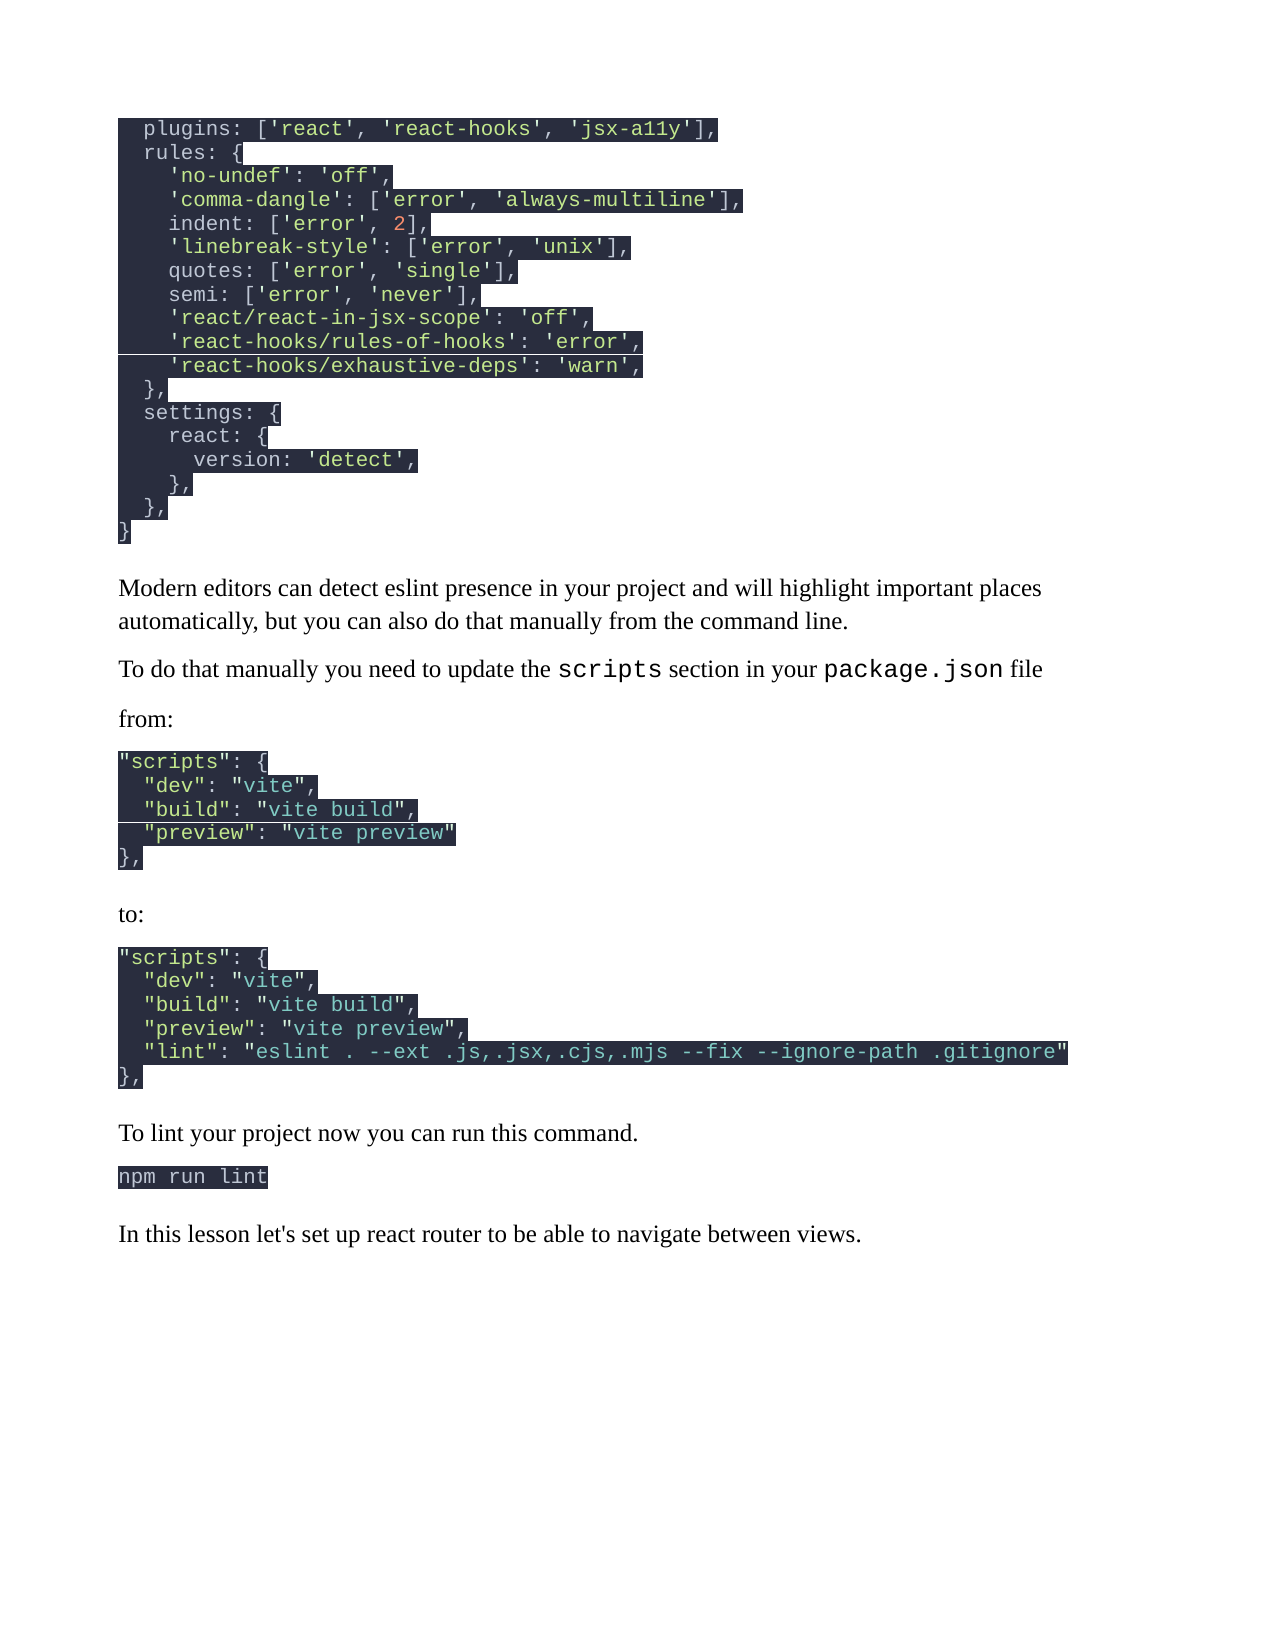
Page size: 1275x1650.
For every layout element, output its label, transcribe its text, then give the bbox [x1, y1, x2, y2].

text "dev": "vite", [118, 970, 1157, 994]
text settings: { [118, 402, 1157, 426]
text "preview": "vite preview", [118, 1018, 1157, 1041]
text 'comma-dangle': ['error', 'always-multiline'], [118, 189, 1157, 213]
text Modern editors can detect eslint presence in your project and will highlight important places automatically, but you can also do that manually from the command line. [118, 573, 1157, 635]
text 'linebreak-style': ['error', 'unix'], [118, 236, 1157, 260]
text 'react/react-in-jsx-scope': 'off', [118, 307, 1157, 331]
text "scripts": { [118, 751, 1157, 775]
text "dev": "vite", [118, 775, 1157, 799]
text 'react-hooks/exhaustive-deps': 'warn', [118, 354, 1157, 378]
text plugins: ['react', 'react-hooks', 'jsx-a11y'], [118, 118, 1157, 142]
text rules: { [118, 142, 1157, 165]
text } [118, 520, 1157, 544]
text to: [118, 899, 1157, 928]
text To do that manually you need to update the scripts section in your package.json file [118, 654, 1157, 685]
text "preview": "vite preview" [118, 822, 1157, 846]
text }, [118, 378, 1157, 402]
text quotes: ['error', 'single'], [118, 260, 1157, 284]
text }, [118, 473, 1157, 496]
text }, [118, 846, 1157, 870]
text In this lesson let's set up react router to be able to navigate between views. [118, 1219, 1157, 1248]
text from: [118, 704, 1157, 733]
text version: 'detect', [118, 449, 1157, 473]
text "build": "vite build", [118, 994, 1157, 1018]
text "build": "vite build", [118, 799, 1157, 822]
text 'react-hooks/rules-of-hooks': 'error', [118, 331, 1157, 354]
text indent: ['error', 2], [118, 213, 1157, 236]
text semi: ['error', 'never'], [118, 284, 1157, 307]
text 'no-undef': 'off', [118, 165, 1157, 189]
text To lint your project now you can run this command. [118, 1118, 1157, 1147]
text }, [118, 496, 1157, 520]
text "scripts": { [118, 947, 1157, 970]
text "lint": "eslint . --ext .js,.jsx,.cjs,.mjs --fix --ignore-path .gitignore" [118, 1041, 1157, 1065]
text react: { [118, 426, 1157, 449]
text }, [118, 1065, 1157, 1089]
text npm run lint [118, 1166, 1157, 1189]
